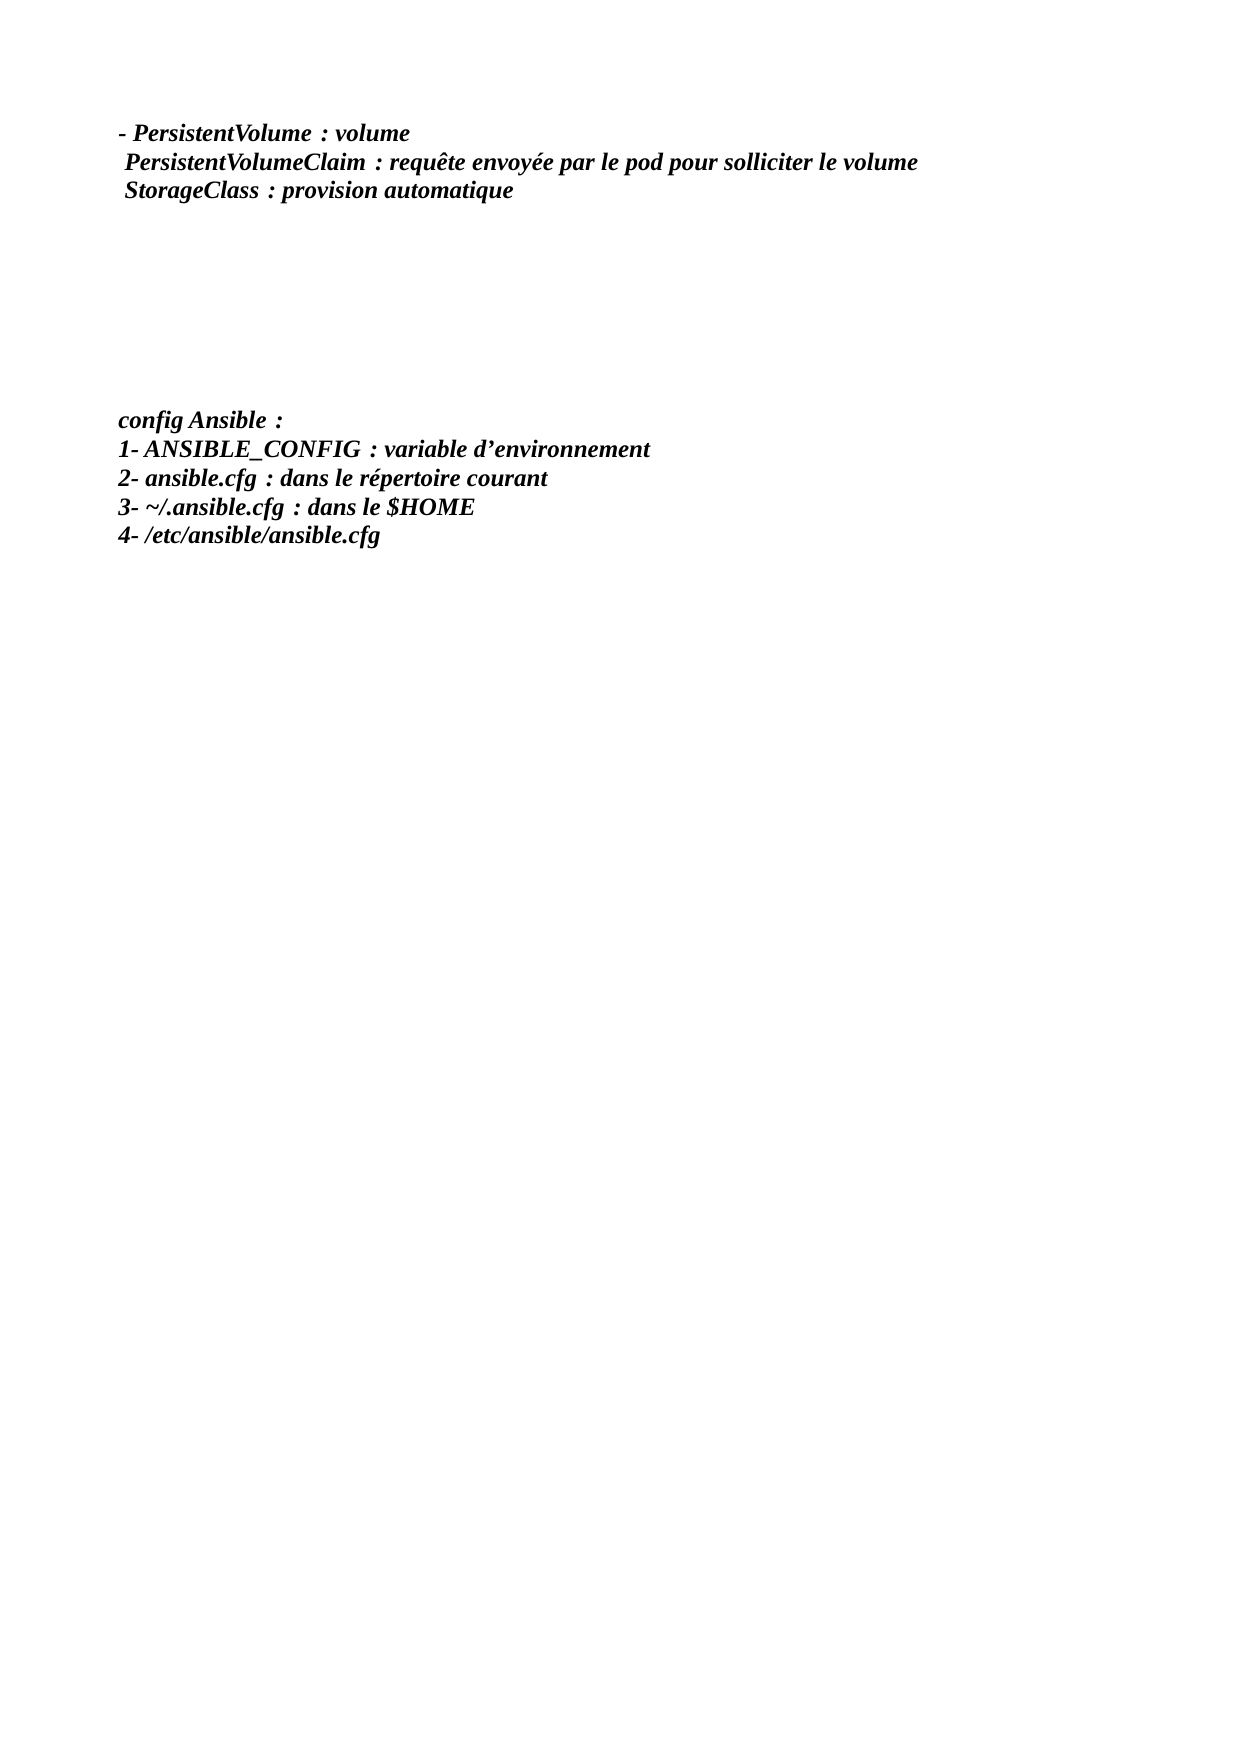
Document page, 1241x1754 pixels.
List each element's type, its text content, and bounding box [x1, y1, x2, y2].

text 4- /etc/ansible/ansible.cfg [118, 521, 1122, 549]
text 3- ~/.ansible.cfg : dans le $HOME [118, 492, 1122, 521]
text PersistentVolumeClaim : requête envoyée par le pod pour solliciter le volume [118, 147, 1122, 176]
text 1- ANSIBLE_CONFIG : variable d’environnement [118, 434, 1122, 463]
text 2- ansible.cfg : dans le répertoire courant [118, 463, 1122, 492]
text StorageClass : provision automatique [118, 176, 1122, 204]
text config Ansible : [118, 406, 1122, 434]
text - PersistentVolume : volume [118, 118, 1122, 147]
